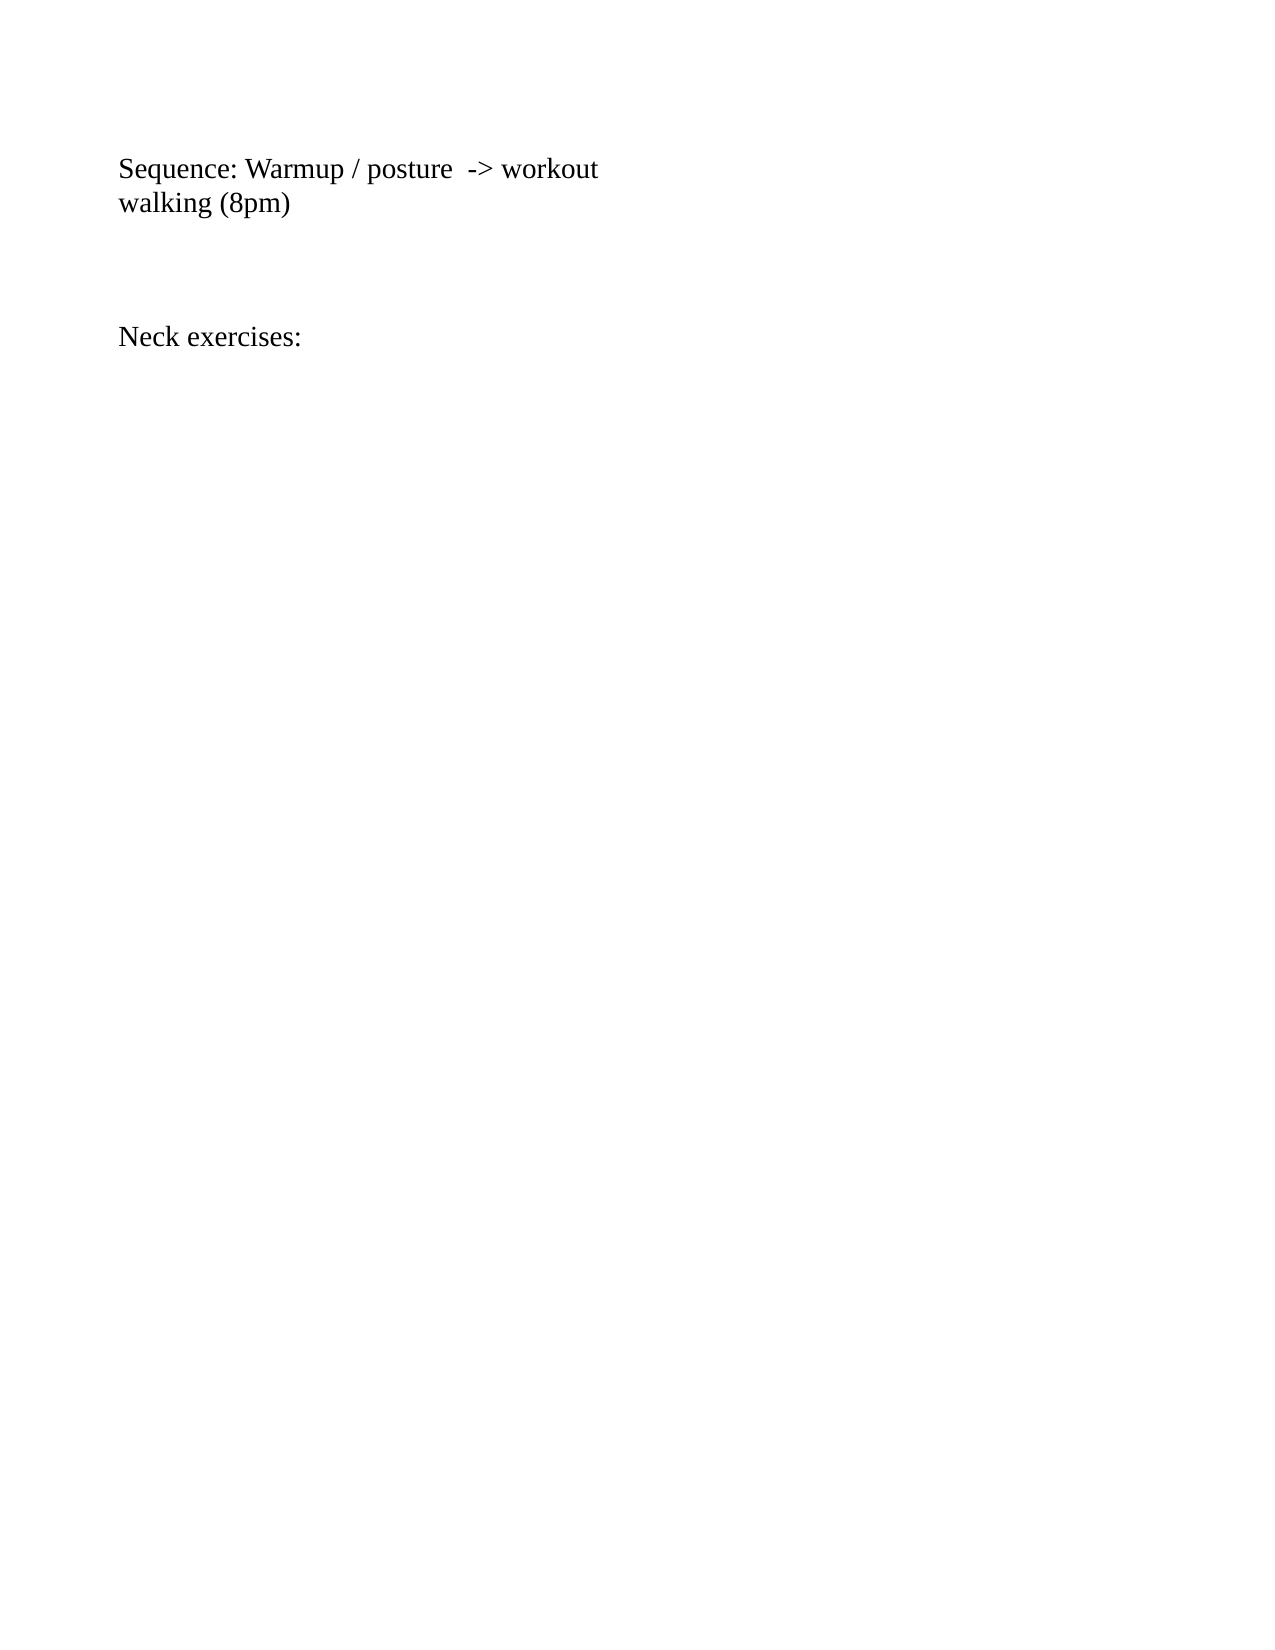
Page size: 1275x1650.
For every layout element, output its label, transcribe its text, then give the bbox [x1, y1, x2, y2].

text Sequence: Warmup / posture -> workout [118, 152, 1157, 185]
text Neck exercises: [118, 319, 1157, 353]
text walking (8pm) [118, 185, 1157, 219]
